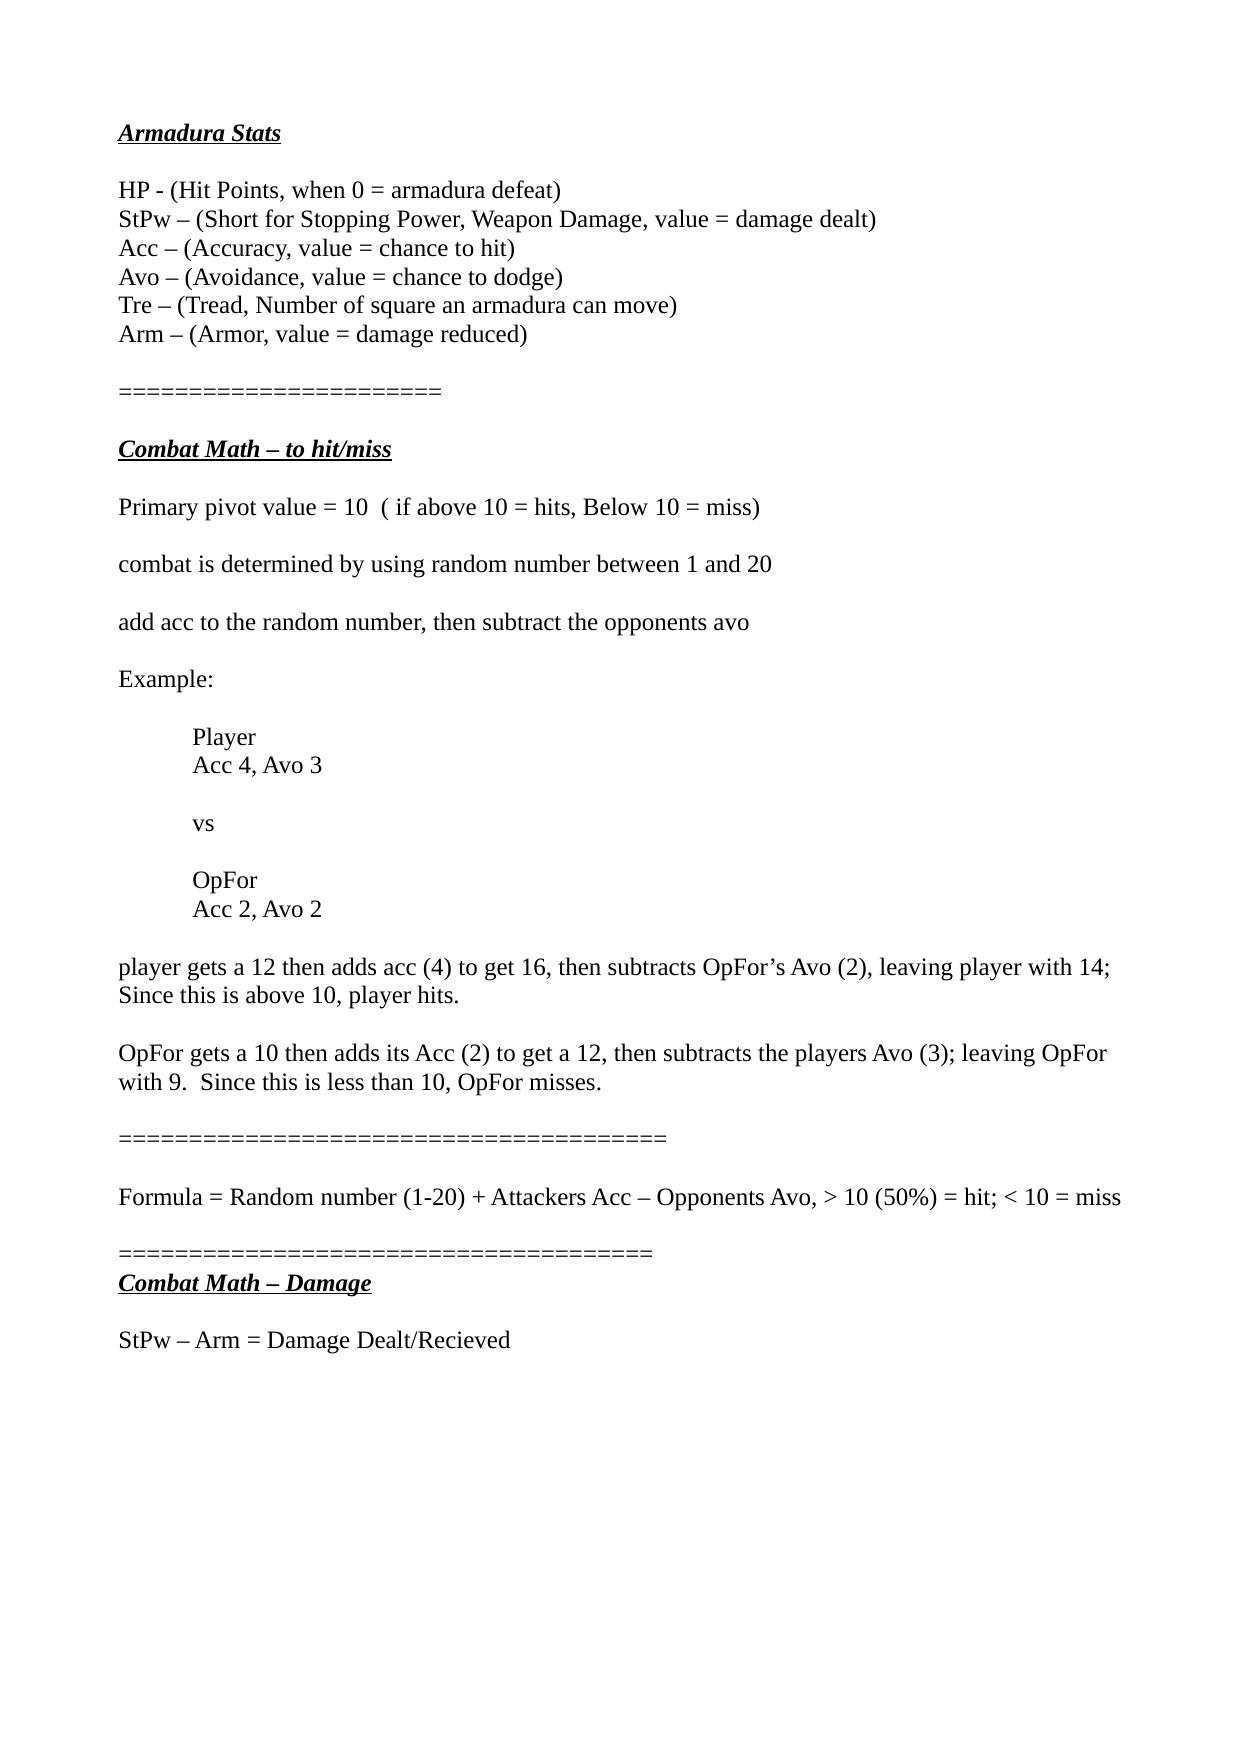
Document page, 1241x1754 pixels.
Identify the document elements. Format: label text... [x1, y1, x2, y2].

text ====================================== [118, 1239, 1122, 1268]
text Acc 2, Avo 2 [118, 894, 1122, 923]
text vs [118, 808, 1122, 837]
text ======================================= [118, 1124, 1122, 1153]
text Combat Math – to hit/miss [118, 434, 1122, 463]
text add acc to the random number, then subtract the opponents avo [118, 607, 1122, 636]
text ======================= [118, 377, 1122, 406]
text Avo – (Avoidance, value = chance to dodge) [118, 262, 1122, 291]
text OpFor gets a 10 then adds its Acc (2) to get a 12, then subtracts the players Avo (3); leaving OpFor with 9. Since this is less than 10, OpFor misses. [118, 1038, 1122, 1096]
text player gets a 12 then adds acc (4) to get 16, then subtracts OpFor’s Avo (2), leaving player with 14; Since this is above 10, player hits. [118, 952, 1122, 1009]
text Arm – (Armor, value = damage reduced) [118, 319, 1122, 348]
text Player [118, 722, 1122, 751]
text StPw – Arm = Damage Dealt/Recieved [118, 1326, 1122, 1354]
text Tre – (Tread, Number of square an armadura can move) [118, 291, 1122, 319]
text combat is determined by using random number between 1 and 20 [118, 549, 1122, 578]
text Armadura Stats HP - (Hit Points, when 0 = armadura defeat) [118, 118, 1122, 204]
text Primary pivot value = 10 ( if above 10 = hits, Below 10 = miss) [118, 492, 1122, 521]
text Formula = Random number (1-20) + Attackers Acc – Opponents Avo, > 10 (50%) = hit; < 10 = miss [118, 1182, 1122, 1211]
text Example: [118, 664, 1122, 693]
text OpFor [118, 866, 1122, 894]
text Acc – (Accuracy, value = chance to hit) [118, 233, 1122, 262]
text StPw – (Short for Stopping Power, Weapon Damage, value = damage dealt) [118, 204, 1122, 233]
text Acc 4, Avo 3 [118, 751, 1122, 779]
text Combat Math – Damage [118, 1268, 1122, 1297]
